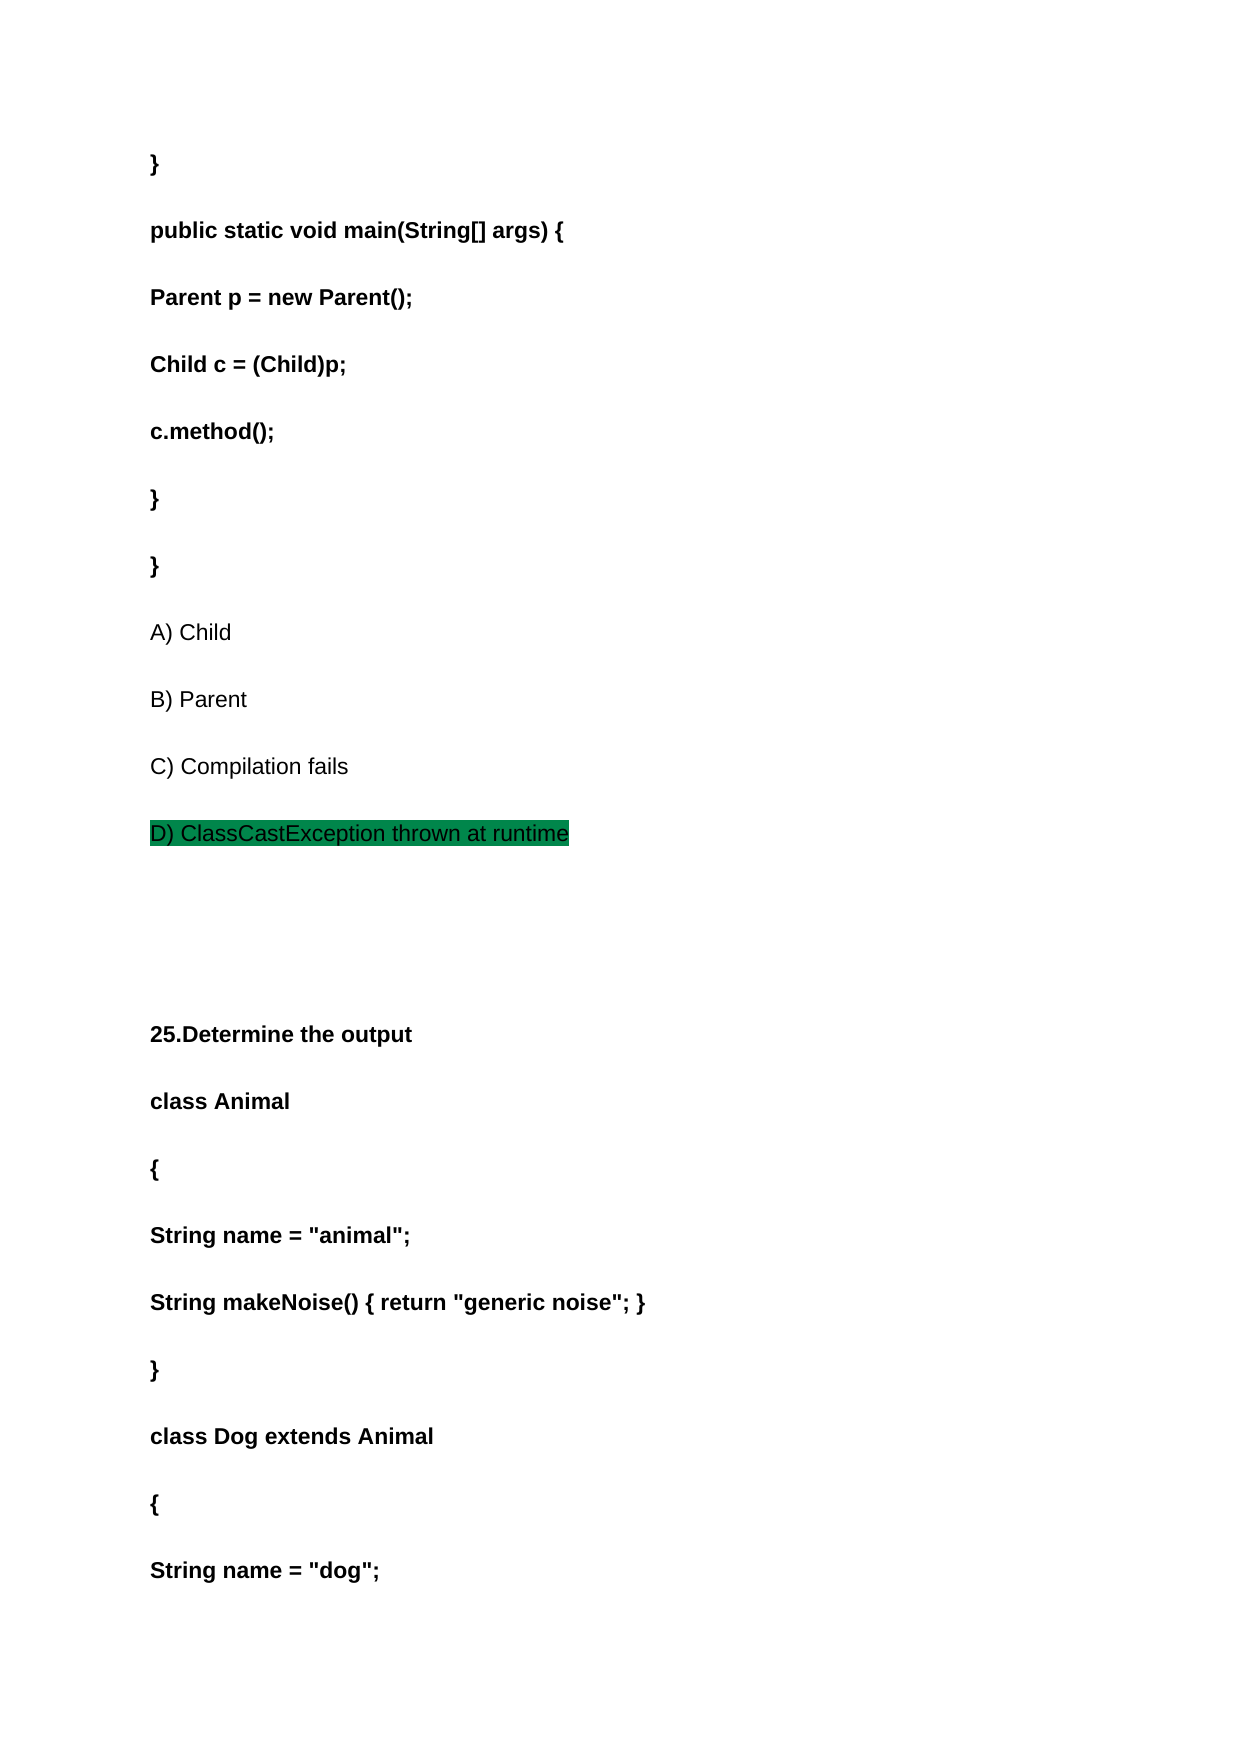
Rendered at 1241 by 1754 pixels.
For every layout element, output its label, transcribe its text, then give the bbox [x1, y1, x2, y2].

text c.method(); [150, 418, 1090, 444]
text Parent p = new Parent(); [150, 284, 1090, 310]
text } [150, 1356, 1090, 1382]
text Child c = (Child)p; [150, 351, 1090, 377]
text 25.Determine the output [150, 1021, 1090, 1047]
text class Animal [150, 1088, 1090, 1114]
text B) Parent [150, 686, 1090, 712]
text A) Child [150, 619, 1090, 645]
text String name = "animal"; [150, 1222, 1090, 1248]
text String name = "dog"; [150, 1557, 1090, 1583]
text class Dog extends Animal [150, 1423, 1090, 1449]
text { [150, 1489, 1090, 1516]
text } [150, 552, 1090, 578]
text public static void main(String[] args) { [150, 217, 1090, 243]
text String makeNoise() { return "generic noise"; } [150, 1289, 1090, 1315]
text C) Compilation fails [150, 753, 1090, 779]
text } [150, 150, 1090, 176]
text } [150, 485, 1090, 511]
text { [150, 1155, 1090, 1181]
text D) ClassCastException thrown at runtime [150, 820, 1090, 846]
